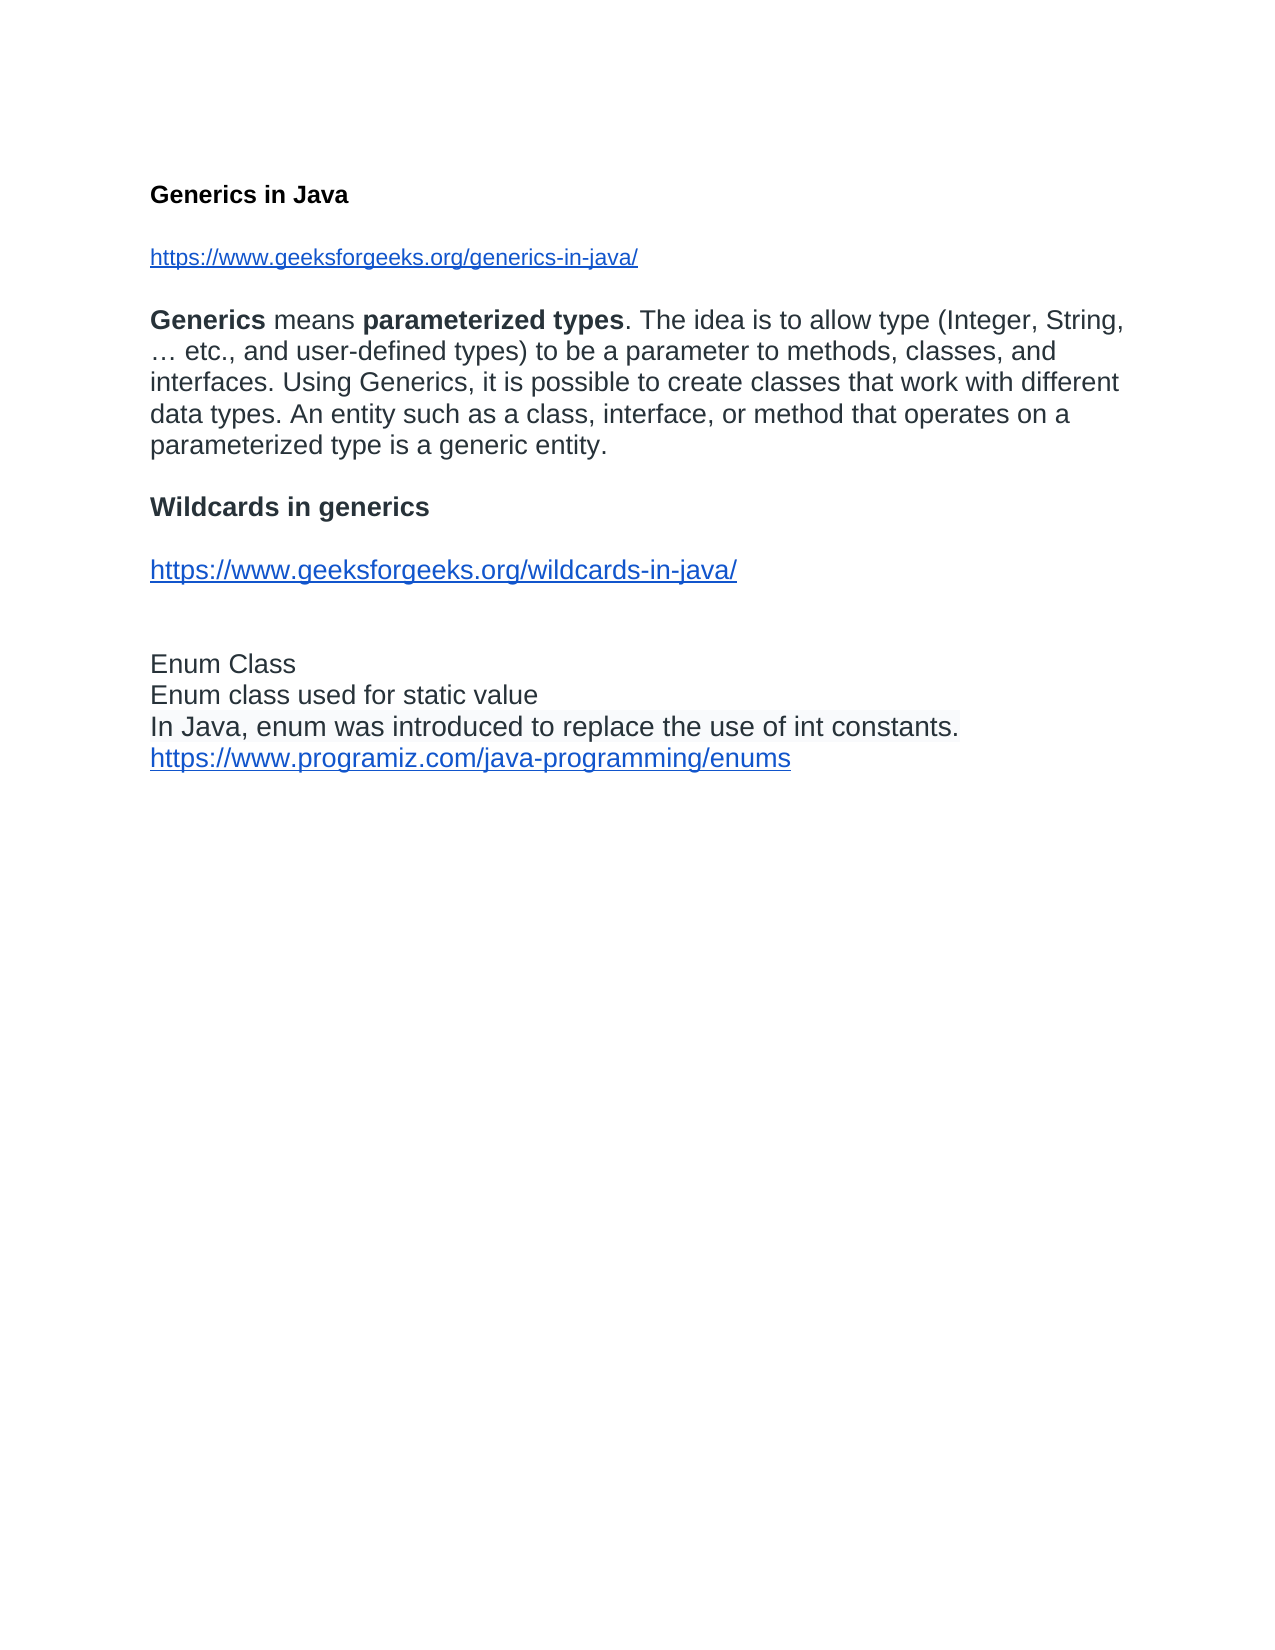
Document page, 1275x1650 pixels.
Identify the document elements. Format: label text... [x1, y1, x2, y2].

text Generics means parameterized types. The idea is to allow type (Integer, String, … etc., and user-defined types) to be a parameter to methods, classes, and interfaces. Using Generics, it is possible to create classes that work with different data types. An entity such as a class, interface, or method that operates on a parameterized type is a generic entity. [150, 304, 1125, 460]
text https://www.geeksforgeeks.org/generics-in-java/ [150, 243, 1125, 270]
text https://www.programiz.com/java-programming/enums [150, 742, 1125, 774]
text https://www.geeksforgeeks.org/wildcards-in-java/ [150, 554, 1125, 585]
text In Java, enum was introduced to replace the use of int constants. [150, 710, 1125, 742]
text Wildcards in generics [150, 491, 1125, 523]
text Enum Class [150, 648, 1125, 679]
text Enum class used for static value [150, 679, 1125, 710]
text Generics in Java [150, 180, 1125, 209]
